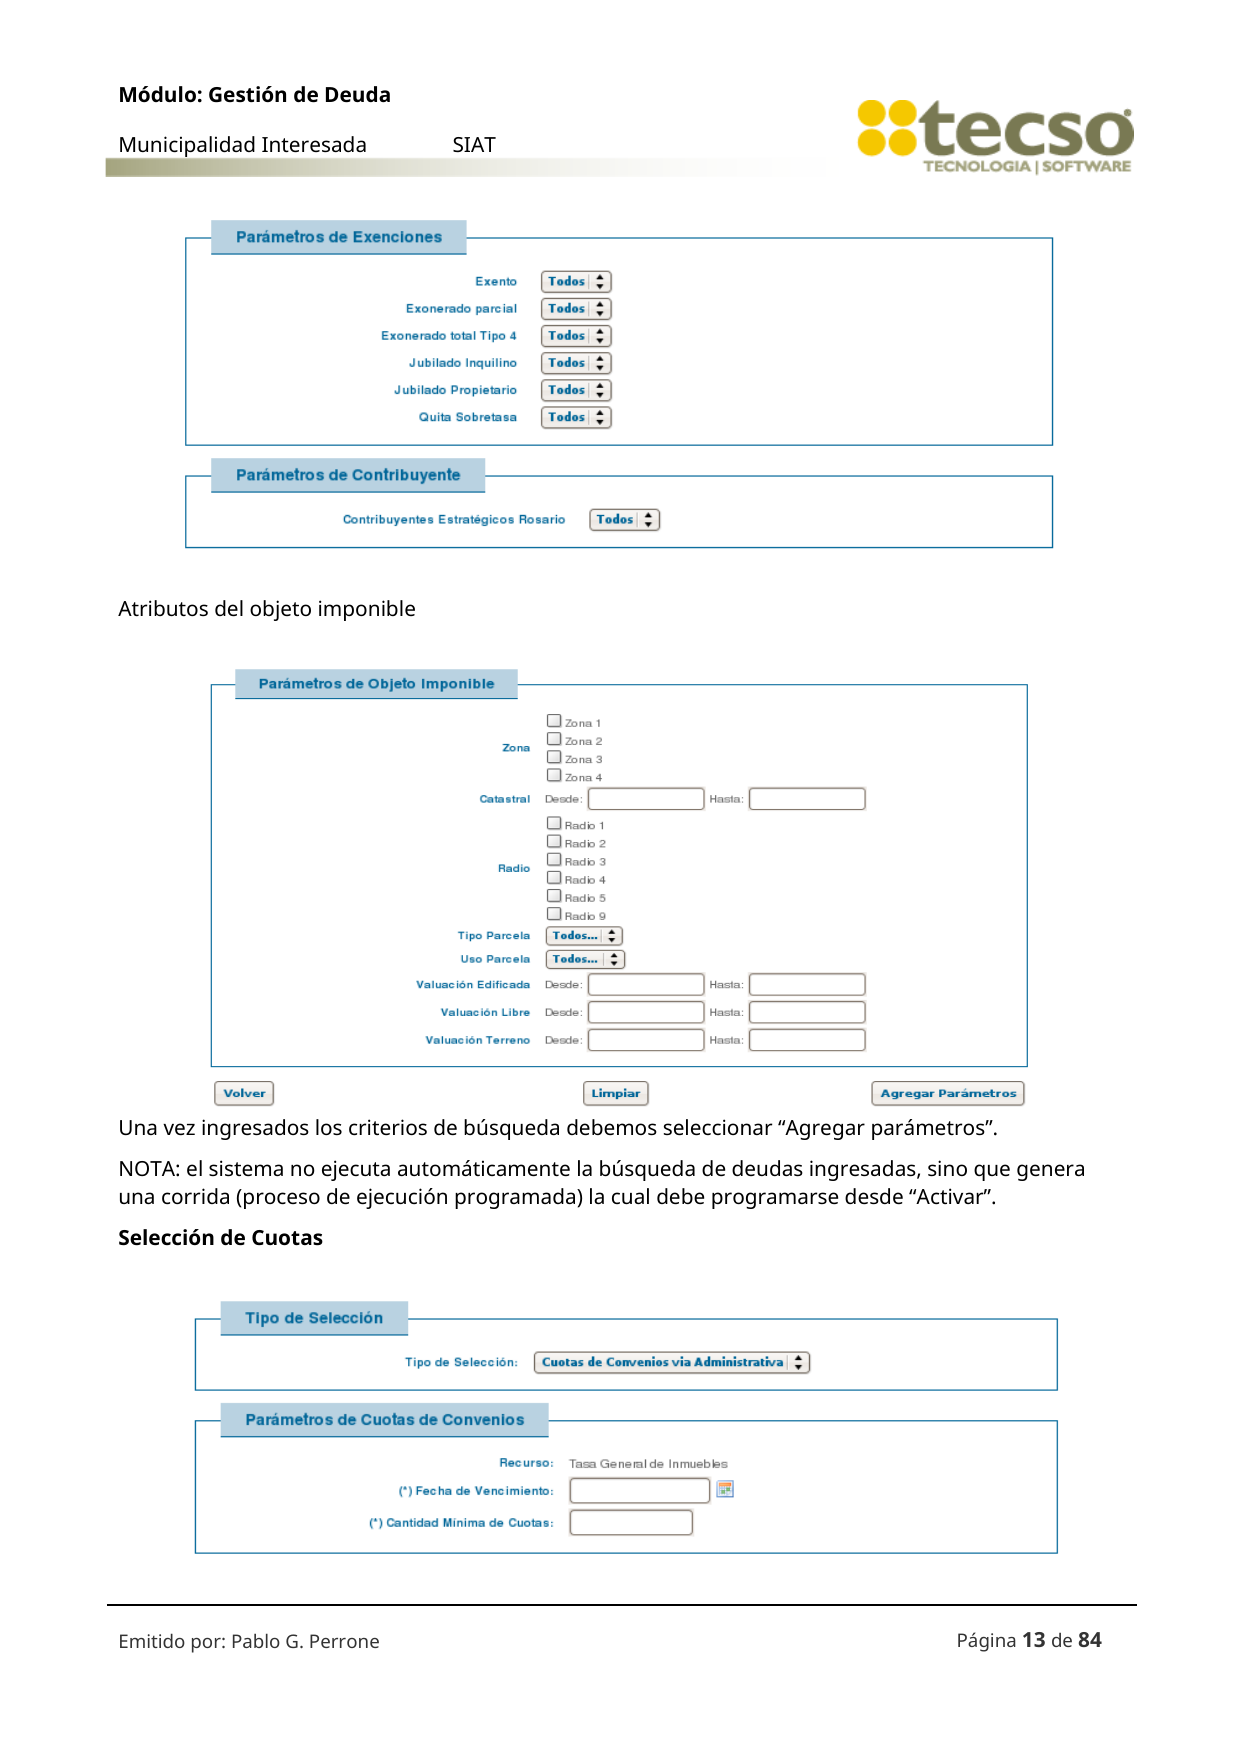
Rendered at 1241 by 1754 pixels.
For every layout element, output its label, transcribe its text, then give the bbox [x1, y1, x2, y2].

text Una vez ingresados los criterios de búsqueda debemos seleccionar “Agregar parámetros”. [118, 676, 1122, 1141]
picture [184, 219, 1057, 552]
picture [205, 665, 1035, 1112]
text NOTA: el sistema no ejecuta automáticamente la búsqueda de deudas ingresadas, sino que genera una corrida (proceso de ejecución programada) la cual debe programarse desde “Activar”. [118, 1154, 1122, 1211]
text Selección de Cuotas [118, 1223, 1122, 1252]
picture [190, 1294, 1063, 1560]
text Atributos del objeto imponible [118, 594, 1122, 623]
picture [105, 100, 1134, 177]
